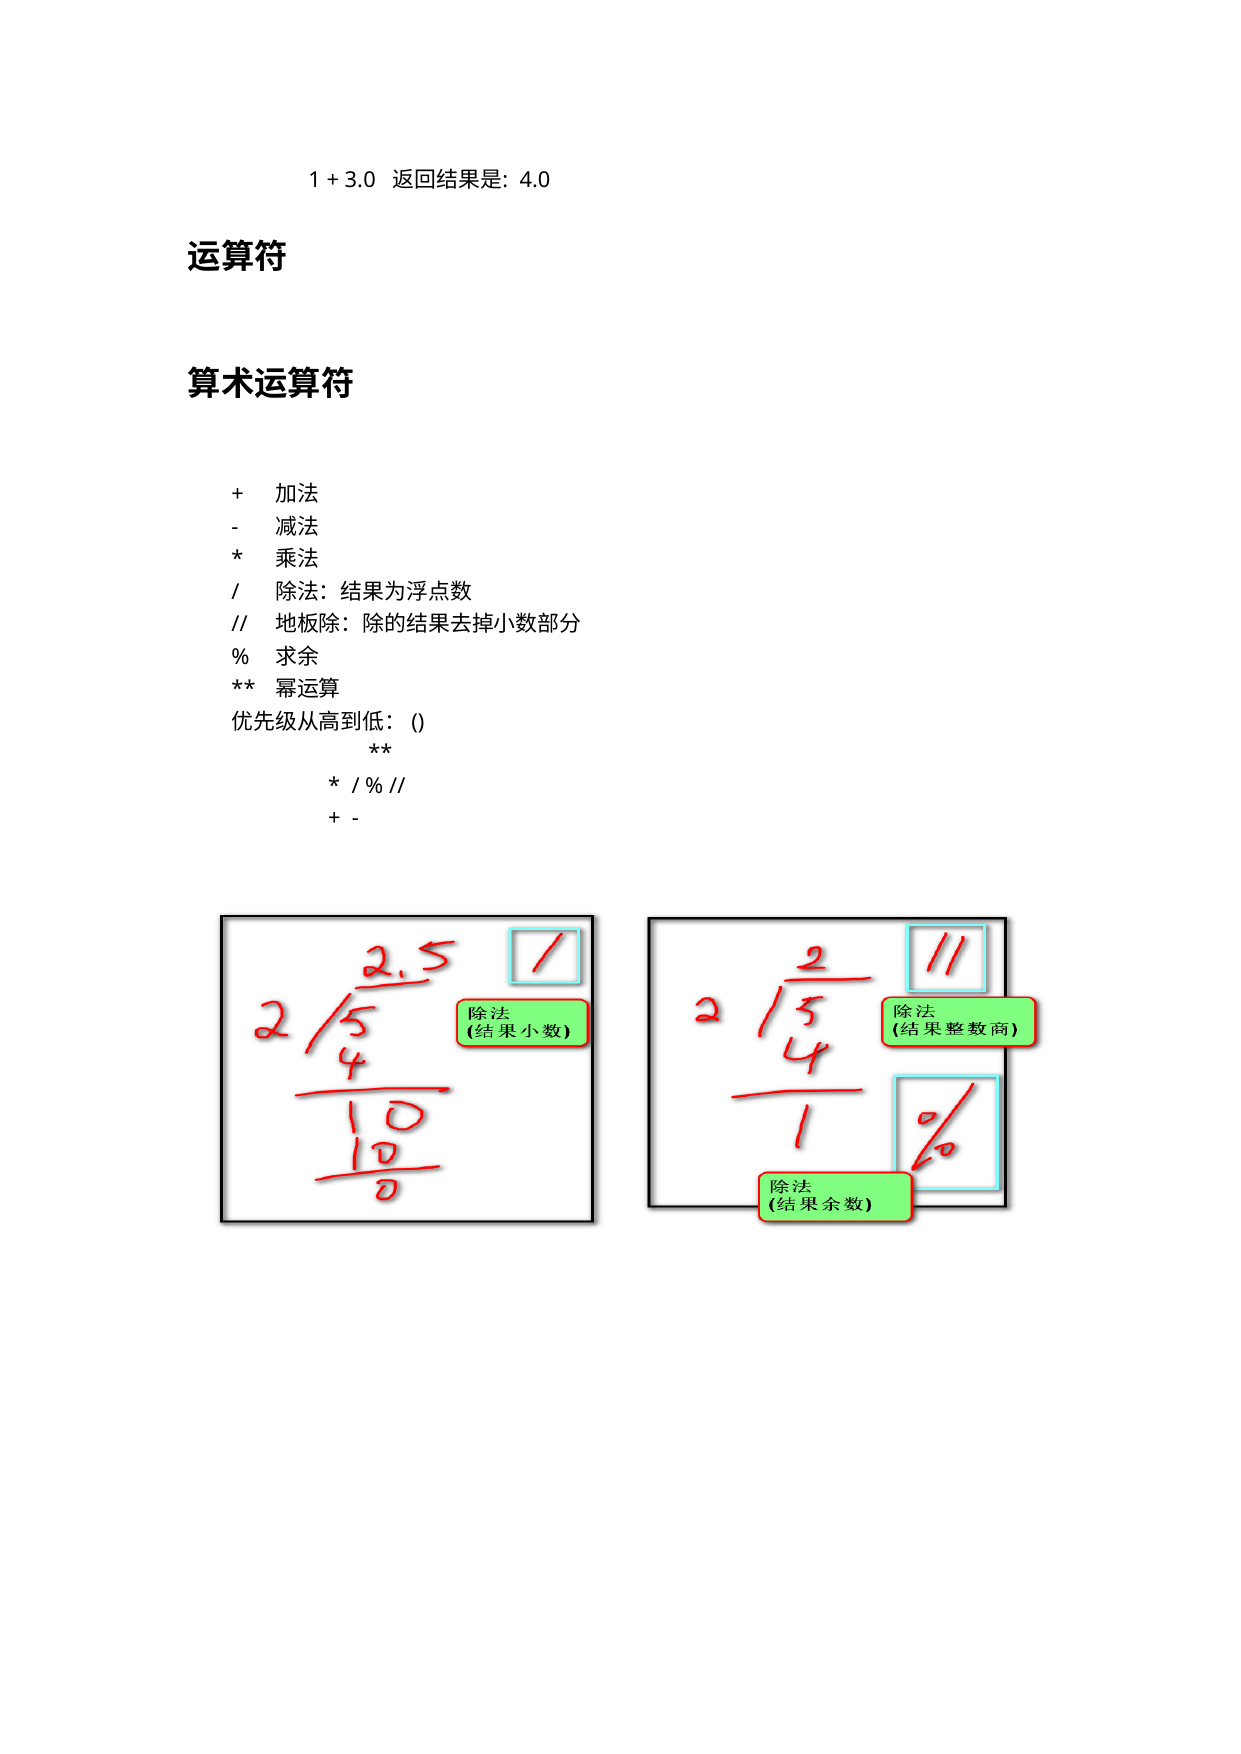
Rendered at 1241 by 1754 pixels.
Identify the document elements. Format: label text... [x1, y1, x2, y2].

picture [187, 898, 1053, 1254]
text ** [187, 736, 1053, 768]
text + - [187, 801, 1053, 833]
text % 求余 [231, 638, 1053, 671]
text * / % // [187, 768, 1053, 801]
text - 减法 [187, 508, 1053, 541]
text // 地板除：除的结果去掉小数部分 [231, 606, 1053, 638]
subtitle 运算符 [187, 222, 1053, 287]
text 1 + 3.0 返回结果是: 4.0 [297, 162, 1053, 194]
text / 除法：结果为浮点数 [187, 573, 1053, 606]
text 优先级从高到低： () [187, 703, 1053, 736]
text ** 幂运算 [231, 671, 1053, 703]
text + 加法 [187, 476, 1053, 508]
subtitle 算术运算符 [187, 349, 1053, 414]
text * 乘法 [187, 541, 1053, 573]
